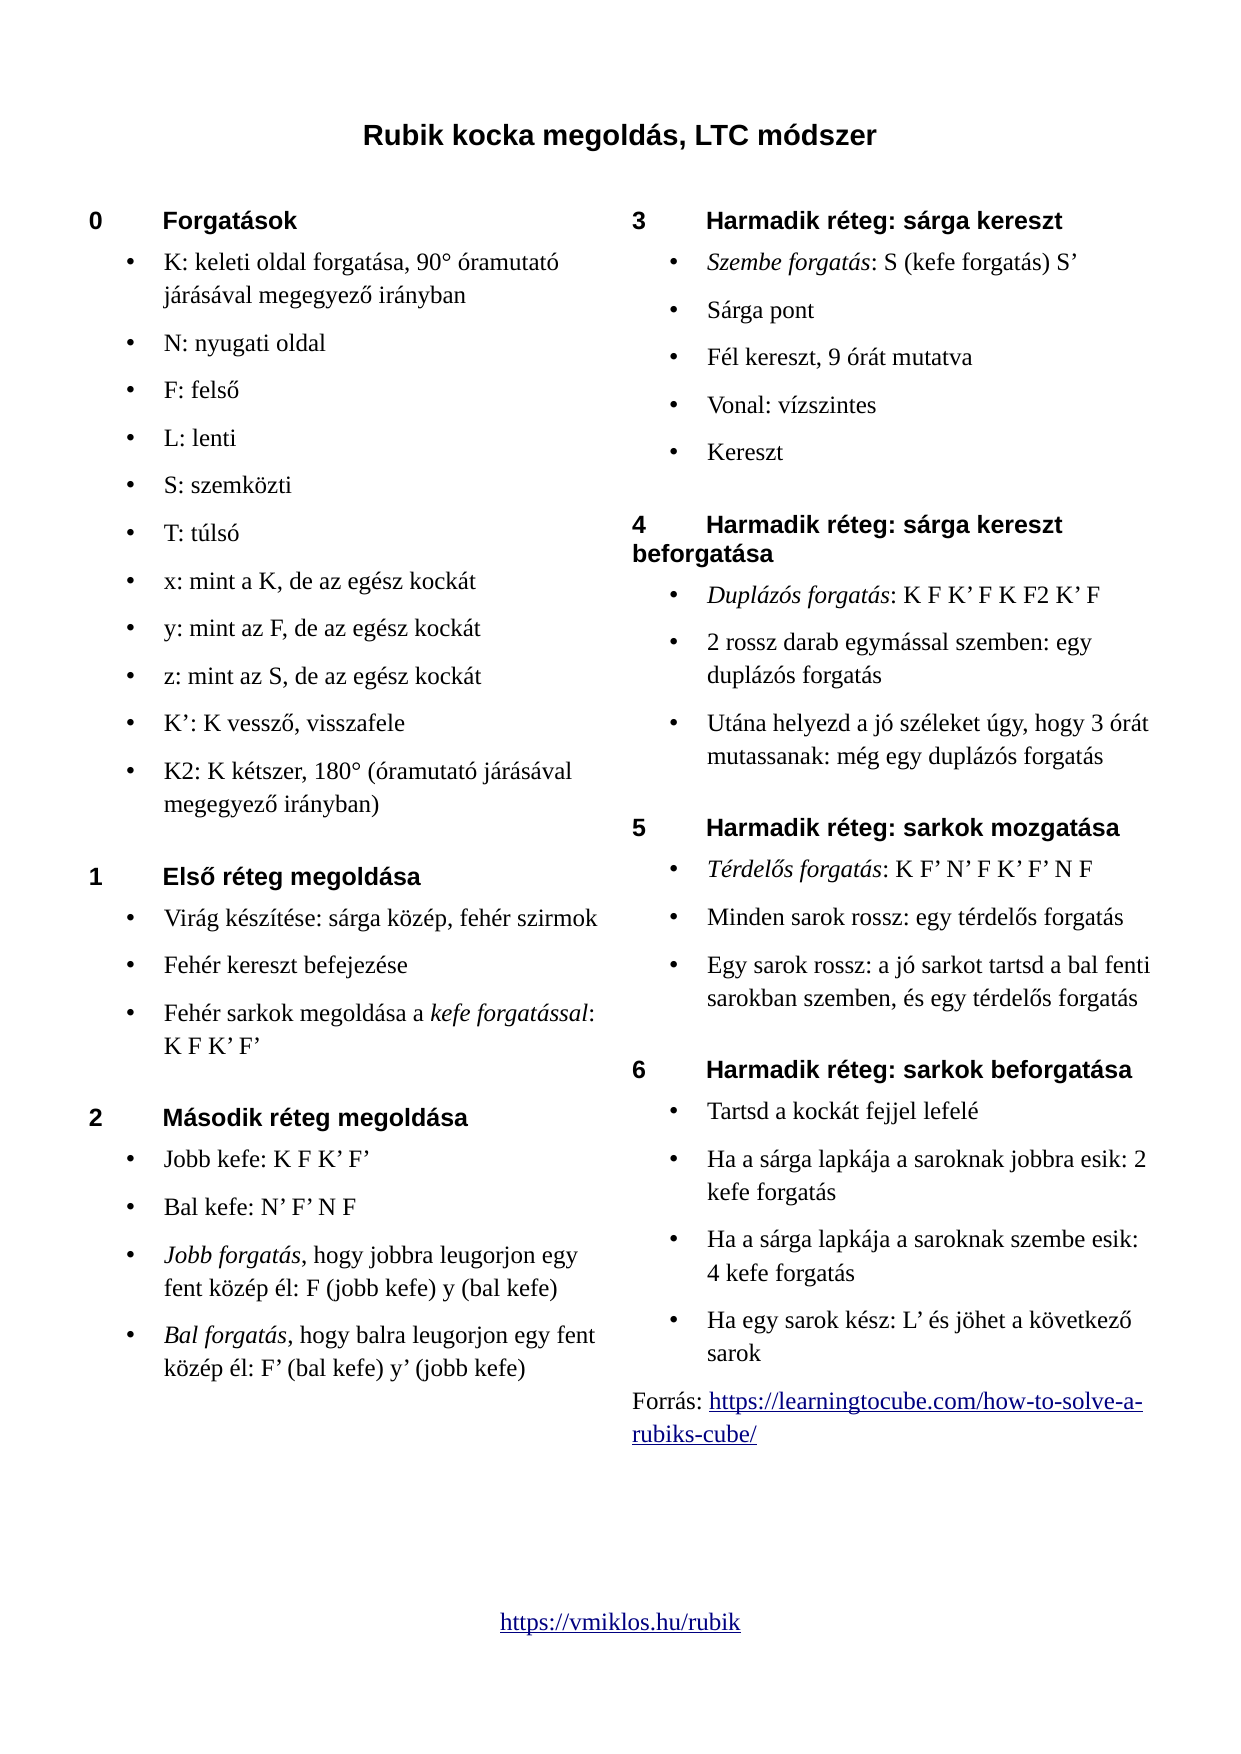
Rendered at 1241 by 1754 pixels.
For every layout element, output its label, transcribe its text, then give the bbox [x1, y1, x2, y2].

subtitle Második réteg megoldása [88, 1103, 608, 1132]
list Fehér sarkok megoldása a kefe forgatással: K F K’ F’ [126, 998, 608, 1060]
list F: felső [126, 375, 608, 404]
list Utána helyezd a jó széleket úgy, hogy 3 órát mutassanak: még egy duplázós forgatás [669, 708, 1152, 770]
list Fél kereszt, 9 órát mutatva [669, 342, 1152, 371]
list x: mint a K, de az egész kockát [126, 566, 608, 594]
subtitle Harmadik réteg: sárga kereszt [632, 206, 1152, 235]
list Sárga pont [669, 295, 1152, 323]
list Bal forgatás, hogy balra leugorjon egy fent közép él: F’ (bal kefe) y’ (jobb kefe) [126, 1320, 608, 1382]
list Minden sarok rossz: egy térdelős forgatás [669, 902, 1152, 931]
list N: nyugati oldal [126, 328, 608, 356]
list Jobb kefe: K F K’ F’ [126, 1144, 608, 1173]
list Duplázós forgatás: K F K’ F K F2 K’ F [669, 580, 1152, 608]
list Tartsd a kockát fejjel lefelé [669, 1096, 1152, 1125]
subtitle Harmadik réteg: sarkok beforgatása [632, 1055, 1152, 1084]
list Jobb forgatás, hogy jobbra leugorjon egy fent közép él: F (jobb kefe) y (bal kefe) [126, 1240, 608, 1301]
list 2 rossz darab egymással szemben: egy duplázós forgatás [669, 627, 1152, 689]
list Vonal: vízszintes [669, 390, 1152, 419]
list Egy sarok rossz: a jó sarkot tartsd a bal fenti sarokban szemben, és egy térdelős forgatás [669, 950, 1152, 1012]
list Ha a sárga lapkája a saroknak szembe esik: 4 kefe forgatás [669, 1224, 1152, 1286]
subtitle Első réteg megoldása [88, 862, 608, 890]
list Kereszt [669, 437, 1152, 466]
list z: mint az S, de az egész kockát [126, 661, 608, 690]
list Térdelős forgatás: K F’ N’ F K’ F’ N F [669, 854, 1152, 883]
list Ha a sárga lapkája a saroknak jobbra esik: 2 kefe forgatás [669, 1144, 1152, 1206]
text Forrás: https://learningtocube.com/how-to-solve-a-rubiks-cube/ [632, 1386, 1152, 1448]
list y: mint az F, de az egész kockát [126, 613, 608, 642]
list L: lenti [126, 423, 608, 452]
list K’: K vessző, visszafele [126, 708, 608, 737]
subtitle Harmadik réteg: sarkok mozgatása [632, 813, 1152, 842]
list Szembe forgatás: S (kefe forgatás) S’ [669, 247, 1152, 276]
subtitle Harmadik réteg: sárga kereszt beforgatása [632, 510, 1152, 567]
list K: keleti oldal forgatása, 90° óramutató járásával megegyező irányban [126, 247, 608, 309]
list Ha egy sarok kész: L’ és jöhet a következő sarok [669, 1305, 1152, 1367]
list Bal kefe: N’ F’ N F [126, 1192, 608, 1221]
subtitle Forgatások [88, 206, 608, 235]
list K2: K kétszer, 180° (óramutató járásával megegyező irányban) [126, 756, 608, 818]
list T: túlsó [126, 518, 608, 547]
list S: szemközti [126, 471, 608, 499]
list Fehér kereszt befejezése [126, 950, 608, 979]
list Virág készítése: sárga közép, fehér szirmok [126, 903, 608, 931]
